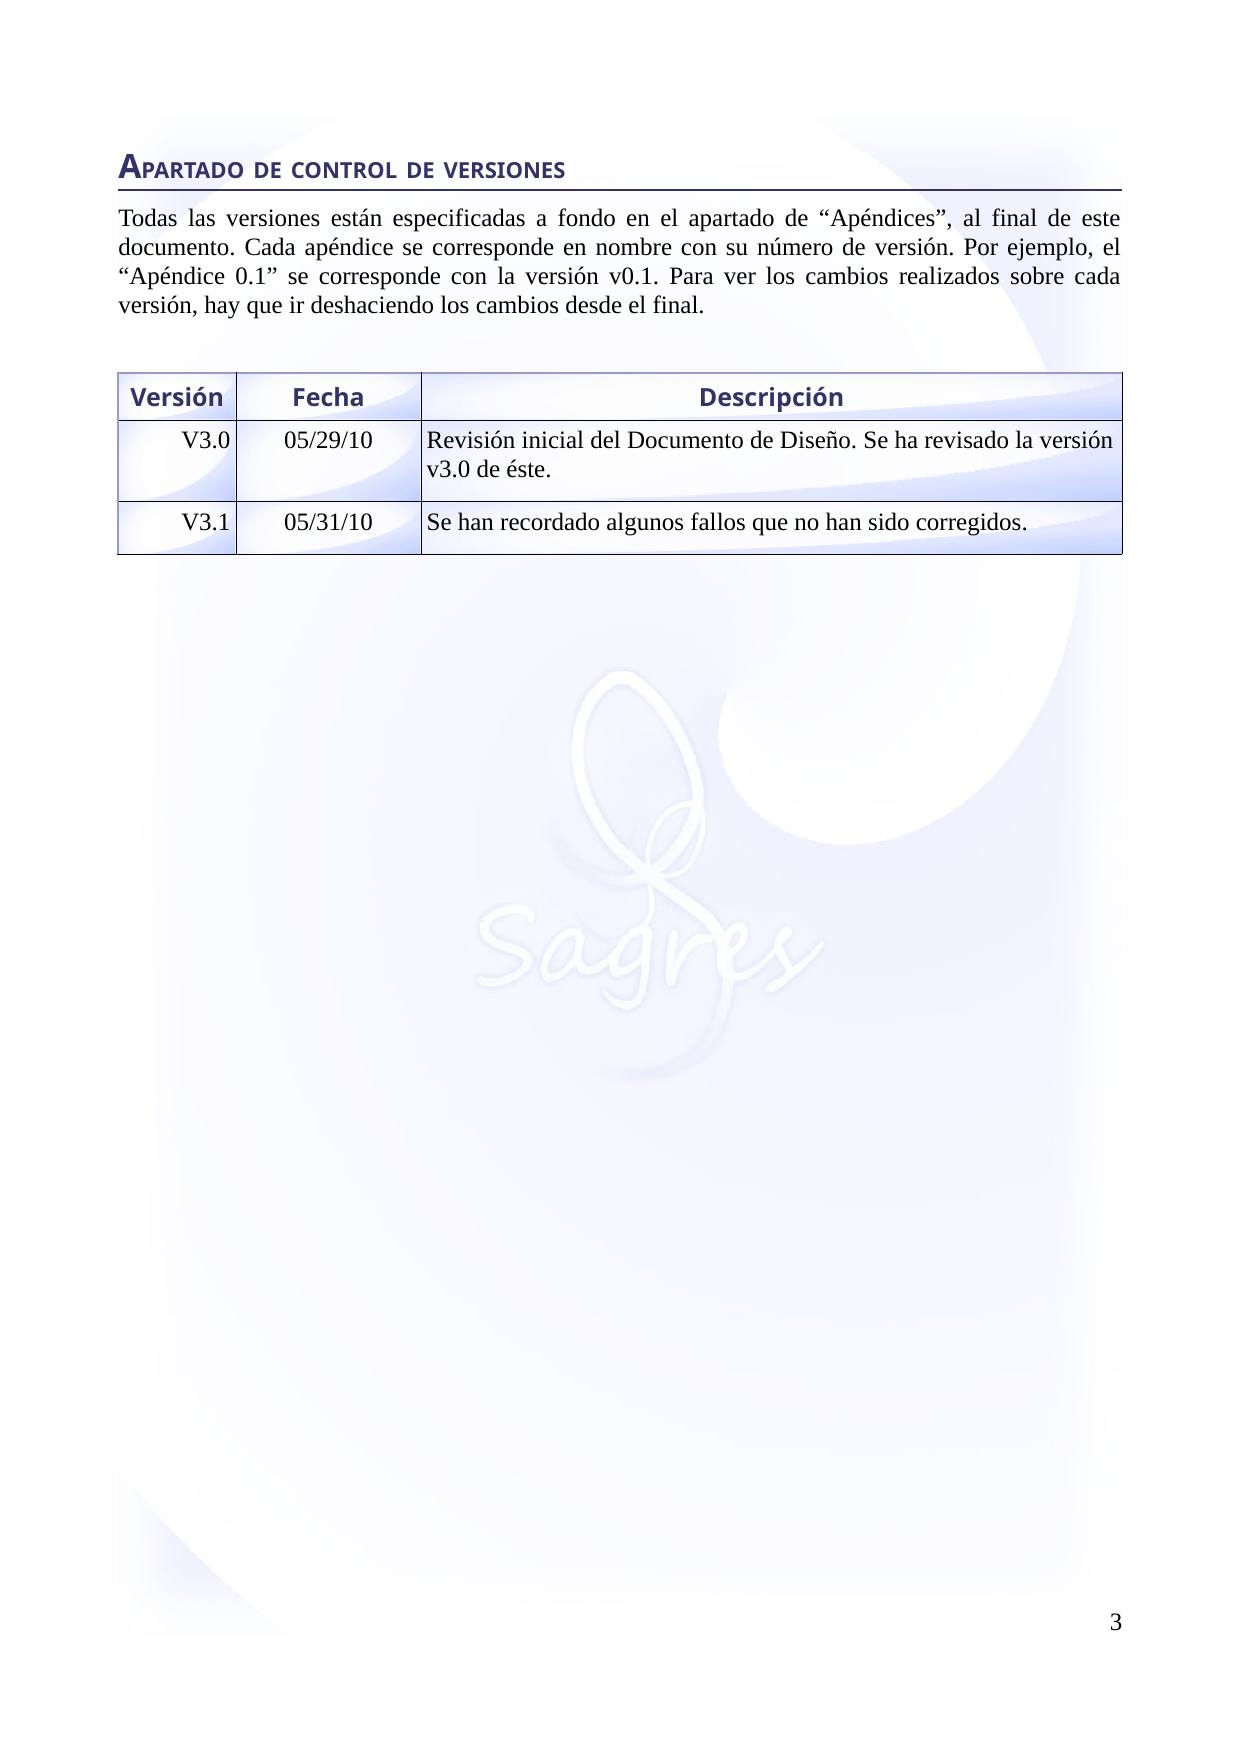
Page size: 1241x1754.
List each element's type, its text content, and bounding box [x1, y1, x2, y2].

subtitle Apartado de control de versiones [118, 143, 1122, 189]
table_header Descripción [422, 374, 1122, 420]
table_cell V3.1 [119, 502, 236, 554]
table_cell 31/05/10 [237, 502, 421, 554]
picture [118, 318, 1122, 372]
table_cell Se han recordado algunos fallos que no han sido corregidos. [422, 502, 1122, 554]
table_cell Revisión inicial del Documento de Diseño. Se ha revisado la versión v3.0 de éste. [422, 421, 1122, 501]
table_cell 29/05/10 [237, 421, 421, 501]
table_header Versión [119, 374, 236, 420]
text Todas las versiones están especificadas a fondo en el apartado de “Apéndices”, al final de este documento. Cada apéndice se corresponde en nombre con su número de versión. Por ejemplo, el “Apéndice 0.1” se corresponde con la versión v0.1. Para ver los cambios realizados sobre cada versión, hay que ir deshaciendo los cambios desde el final. [118, 203, 1122, 318]
table_header Fecha [237, 374, 421, 420]
picture [118, 555, 1122, 1636]
picture [118, 191, 1122, 203]
table_cell V3.0 [119, 421, 236, 501]
picture [118, 118, 1122, 143]
